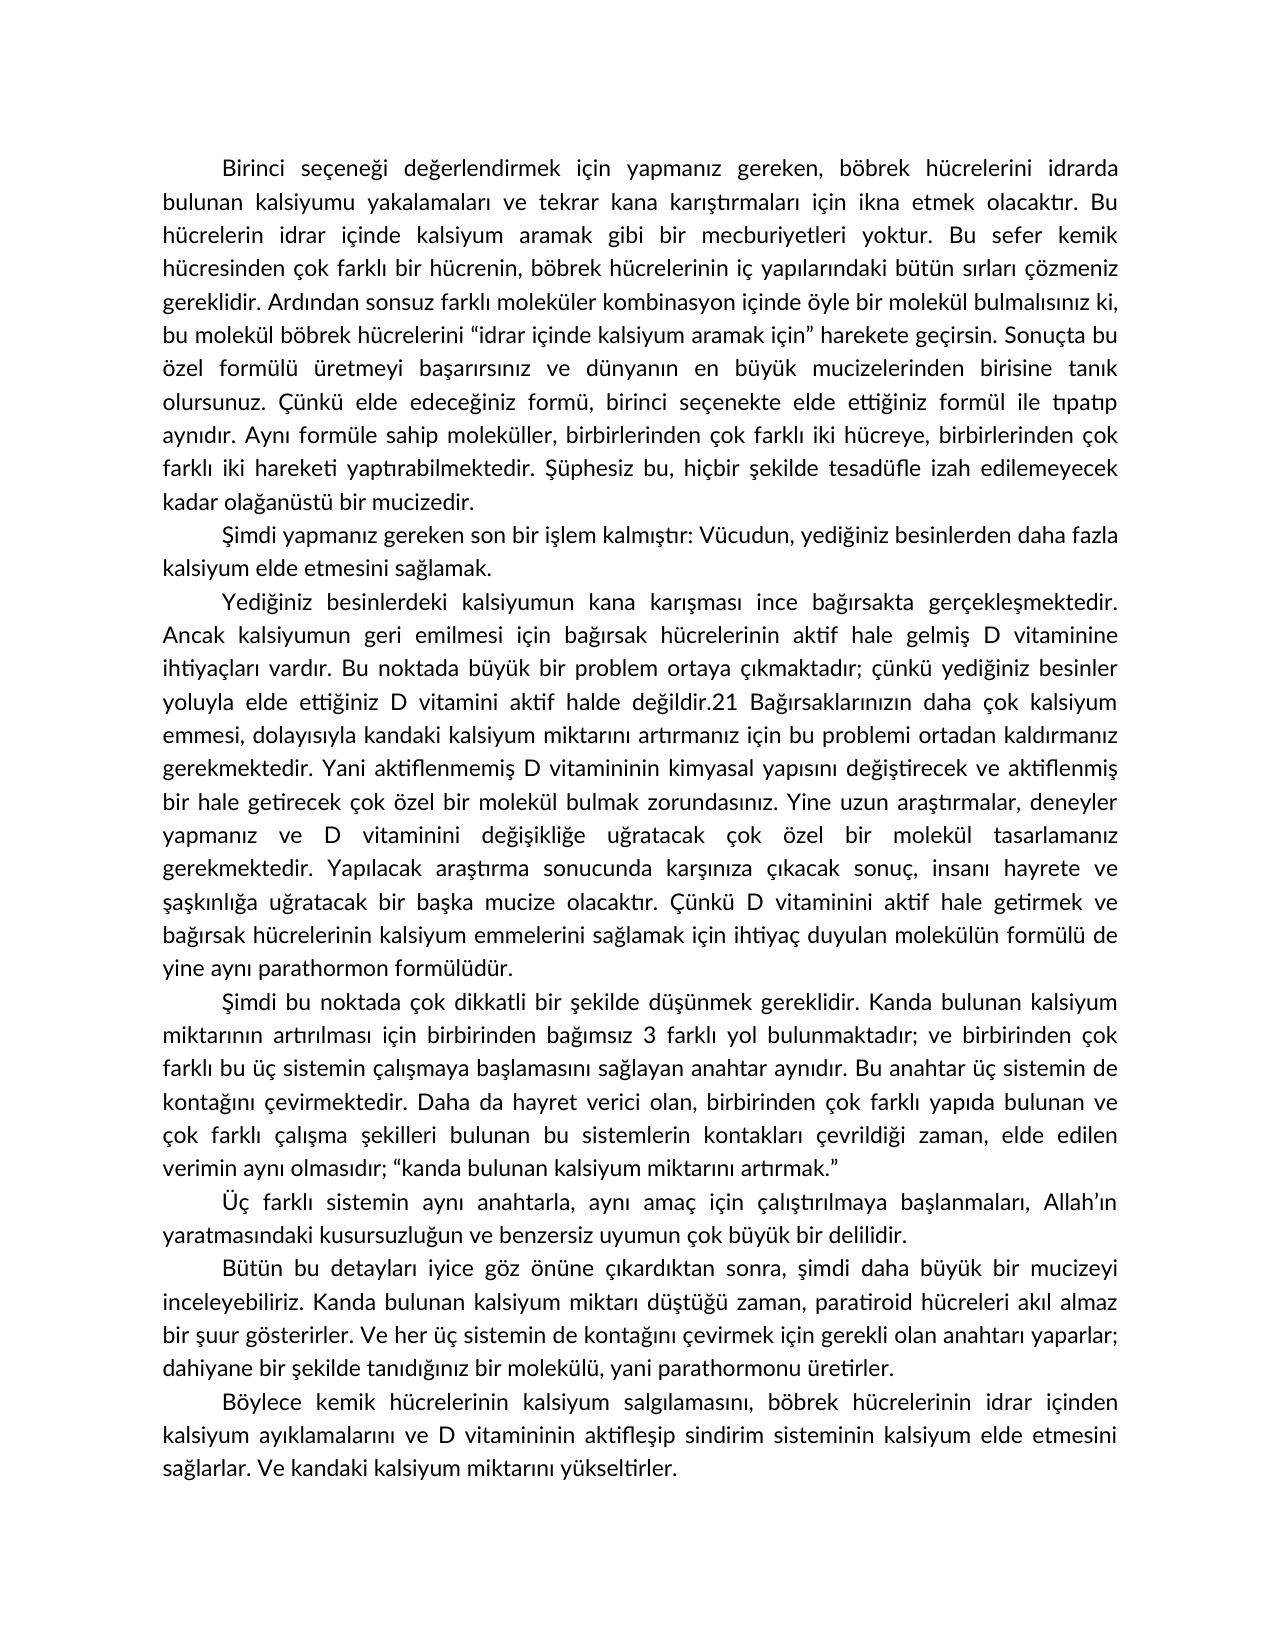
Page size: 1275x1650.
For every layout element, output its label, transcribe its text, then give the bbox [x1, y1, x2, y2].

text Bütün bu detayları iyice göz önüne çıkardıktan sonra, şimdi daha büyük bir mucizeyi inceleyebiliriz. Kanda bulunan kalsiyum miktarı düştüğü zaman, paratiroid hücreleri akıl almaz bir şuur gösterirler. Ve her üç sistemin de kontağını çevirmek için gerekli olan anahtarı yaparlar; dahiyane bir şekilde tanıdığınız bir molekülü, yani parathormonu üretirler. [162, 1250, 1119, 1383]
text Şimdi bu noktada çok dikkatli bir şekilde düşünmek gereklidir. Kanda bulunan kalsiyum miktarının artırılması için birbirinden bağımsız 3 farklı yol bulunmaktadır; ve birbirinden çok farklı bu üç sistemin çalışmaya başlamasını sağlayan anahtar aynıdır. Bu anahtar üç sistemin de kontağını çevirmektedir. Daha da hayret verici olan, birbirinden çok farklı yapıda bulunan ve çok farklı çalışma şekilleri bulunan bu sistemlerin kontakları çevrildiği zaman, elde edilen verimin aynı olmasıdır; “kanda bulunan kalsiyum miktarını artırmak.” [162, 983, 1119, 1183]
text Birinci seçeneği değerlendirmek için yapmanız gereken, böbrek hücrelerini idrarda bulunan kalsiyumu yakalamaları ve tekrar kana karıştırmaları için ikna etmek olacaktır. Bu hücrelerin idrar içinde kalsiyum aramak gibi bir mecburiyetleri yoktur. Bu sefer kemik hücresinden çok farklı bir hücrenin, böbrek hücrelerinin iç yapılarındaki bütün sırları çözmeniz gereklidir. Ardından sonsuz farklı moleküler kombinasyon içinde öyle bir molekül bulmalısınız ki, bu molekül böbrek hücrelerini “idrar içinde kalsiyum aramak için” harekete geçirsin. Sonuçta bu özel formülü üretmeyi başarırsınız ve dünyanın en büyük mucizelerinden birisine tanık olursunuz. Çünkü elde edeceğiniz formü, birinci seçenekte elde ettiğiniz formül ile tıpatıp aynıdır. Aynı formüle sahip moleküller, birbirlerinden çok farklı iki hücreye, birbirlerinden çok farklı iki hareketi yaptırabilmektedir. Şüphesiz bu, hiçbir şekilde tesadüfle izah edilemeyecek kadar olağanüstü bir mucizedir. [162, 150, 1119, 517]
text Şimdi yapmanız gereken son bir işlem kalmıştır: Vücudun, yediğiniz besinlerden daha fazla kalsiyum elde etmesini sağlamak. [162, 517, 1119, 583]
text Yediğiniz besinlerdeki kalsiyumun kana karışması ince bağırsakta gerçekleşmektedir. Ancak kalsiyumun geri emilmesi için bağırsak hücrelerinin aktif hale gelmiş D vitaminine ihtiyaçları vardır. Bu noktada büyük bir problem ortaya çıkmaktadır; çünkü yediğiniz besinler yoluyla elde ettiğiniz D vitamini aktif halde değildir.21 Bağırsaklarınızın daha çok kalsiyum emmesi, dolayısıyla kandaki kalsiyum miktarını artırmanız için bu problemi ortadan kaldırmanız gerekmektedir. Yani aktiflenmemiş D vitamininin kimyasal yapısını değiştirecek ve aktiflenmiş bir hale getirecek çok özel bir molekül bulmak zorundasınız. Yine uzun araştırmalar, deneyler yapmanız ve D vitaminini değişikliğe uğratacak çok özel bir molekül tasarlamanız gerekmektedir. Yapılacak araştırma sonucunda karşınıza çıkacak sonuç, insanı hayrete ve şaşkınlığa uğratacak bir başka mucize olacaktır. Çünkü D vitaminini aktif hale getirmek ve bağırsak hücrelerinin kalsiyum emmelerini sağlamak için ihtiyaç duyulan molekülün formülü de yine aynı parathormon formülüdür. [162, 583, 1119, 983]
text Üç farklı sistemin aynı anahtarla, aynı amaç için çalıştırılmaya başlanmaları, Allah’ın yaratmasındaki kusursuzluğun ve benzersiz uyumun çok büyük bir delilidir. [162, 1183, 1119, 1250]
text Böylece kemik hücrelerinin kalsiyum salgılamasını, böbrek hücrelerinin idrar içinden kalsiyum ayıklamalarını ve D vitamininin aktifleşip sindirim sisteminin kalsiyum elde etmesini sağlarlar. Ve kandaki kalsiyum miktarını yükseltirler. [162, 1383, 1119, 1483]
